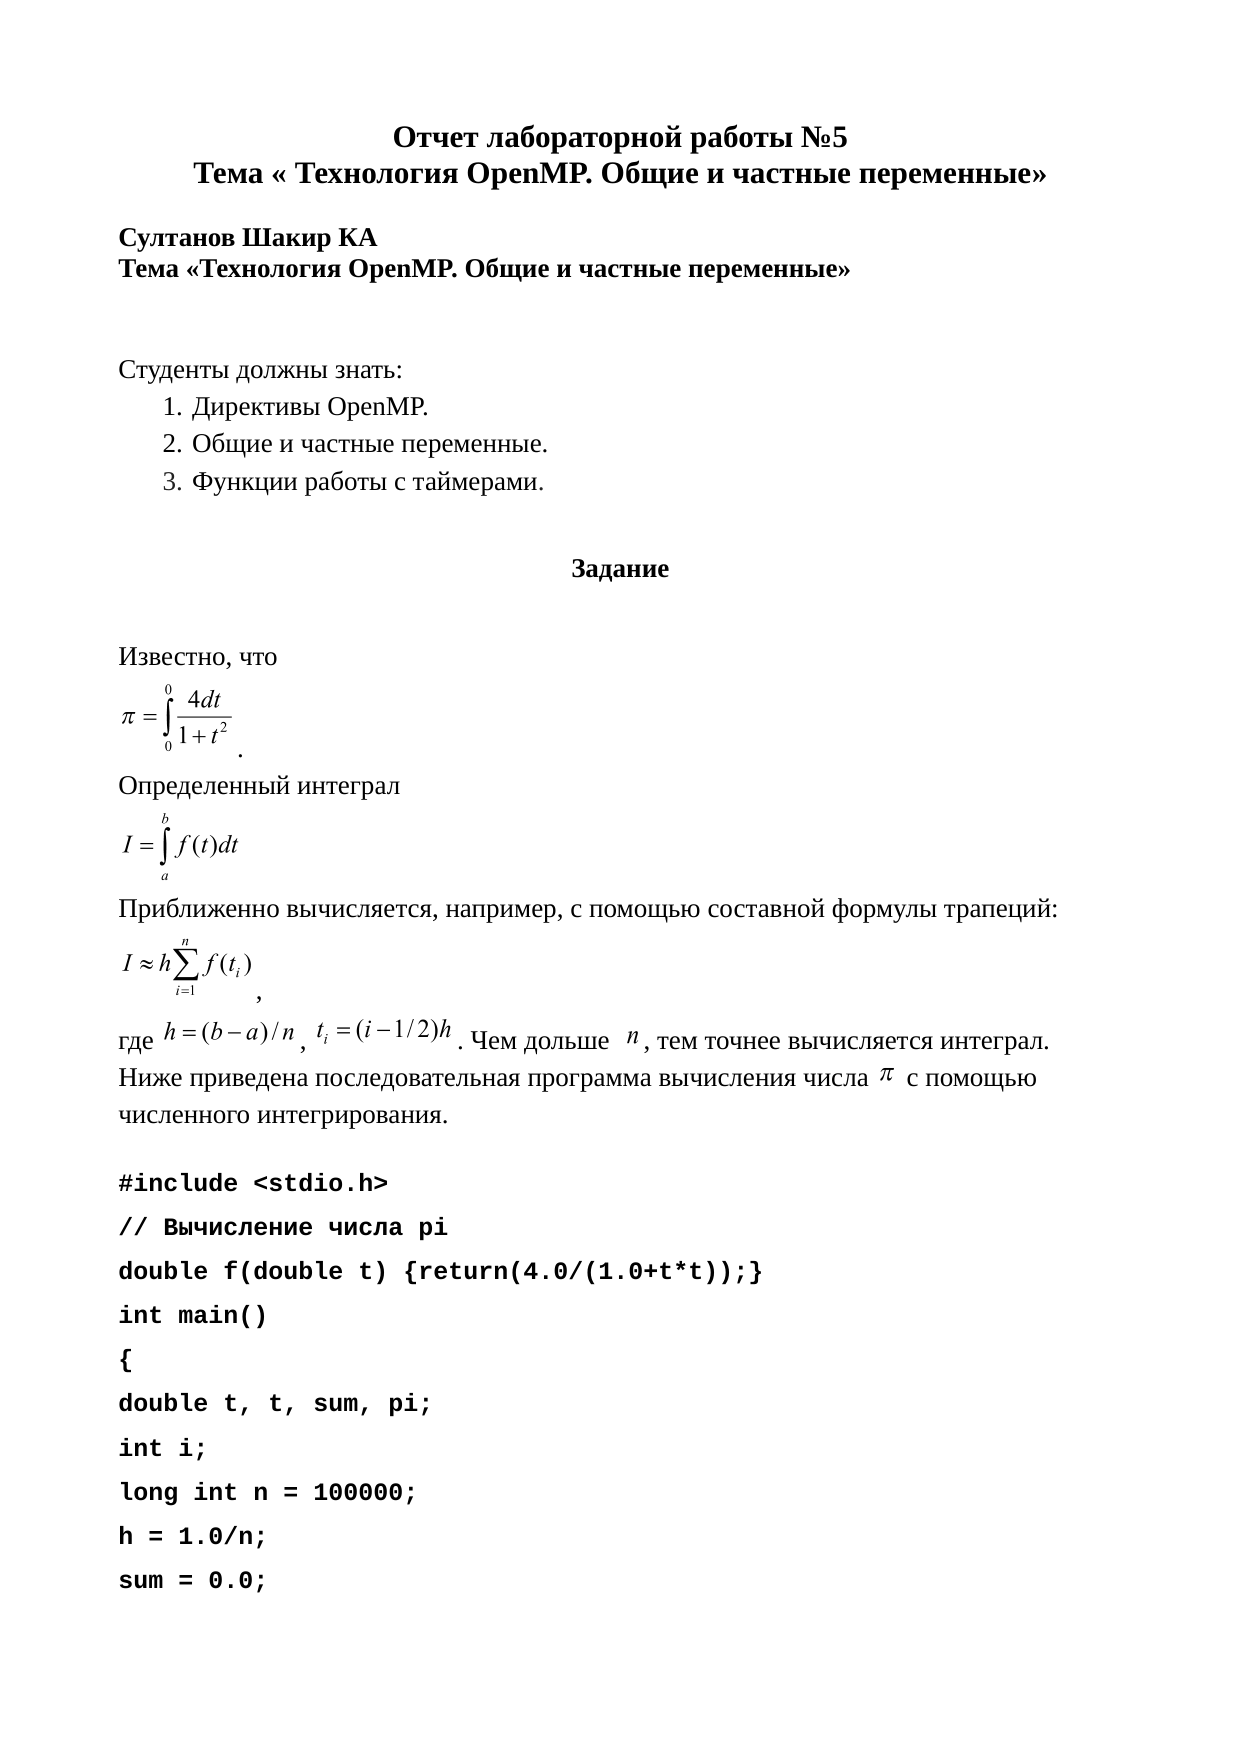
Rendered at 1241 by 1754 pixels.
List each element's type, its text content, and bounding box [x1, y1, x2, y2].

list Общие и частные переменные. [162, 427, 1122, 459]
text sum = 0.0; [118, 1568, 1122, 1596]
text double t, t, sum, pi; [118, 1391, 1122, 1419]
text Ниже приведена последовательная программа вычисления числа с помощью численного интегрирования. [118, 1061, 1122, 1129]
text Студенты должны знать: [118, 353, 1122, 384]
text Тема «Технология OpenMP. Общие и частные переменные» [118, 252, 1122, 283]
text Отчет лабораторной работы №5 [118, 118, 1122, 154]
picture [313, 1011, 457, 1050]
text Султанов Шакир КА [118, 221, 1122, 252]
text long int n = 100000; [118, 1479, 1122, 1508]
text int main() [118, 1303, 1122, 1331]
picture [118, 677, 237, 757]
text double f(double t) {return(4.0/(1.0+t*t));} [118, 1258, 1122, 1287]
text Приближенно вычисляется, например, с помощью составной формулы трапеций: [118, 892, 1122, 923]
text // Вычисление числа pi [118, 1214, 1122, 1243]
text Определенный интеграл [118, 769, 1122, 800]
picture [876, 1063, 900, 1087]
picture [118, 929, 256, 1000]
text . [118, 677, 1122, 763]
list Директивы OpenMP. [162, 390, 1122, 421]
picture [623, 1025, 644, 1050]
text int i; [118, 1435, 1122, 1463]
text { [118, 1347, 1122, 1375]
picture [118, 806, 244, 886]
text Задание [118, 552, 1122, 583]
picture [160, 1016, 300, 1050]
text Известно, что [118, 640, 1122, 671]
text где , . Чем дольше , тем точнее вычисляется интеграл. [118, 1012, 1122, 1055]
text Тема « Технология OpenMP. Общие и частные переменные» [118, 154, 1122, 190]
text , [118, 929, 1122, 1006]
list Функции работы с таймерами. [162, 465, 1122, 496]
text h = 1.0/n; [118, 1523, 1122, 1552]
text #include <stdio.h> [118, 1170, 1122, 1198]
